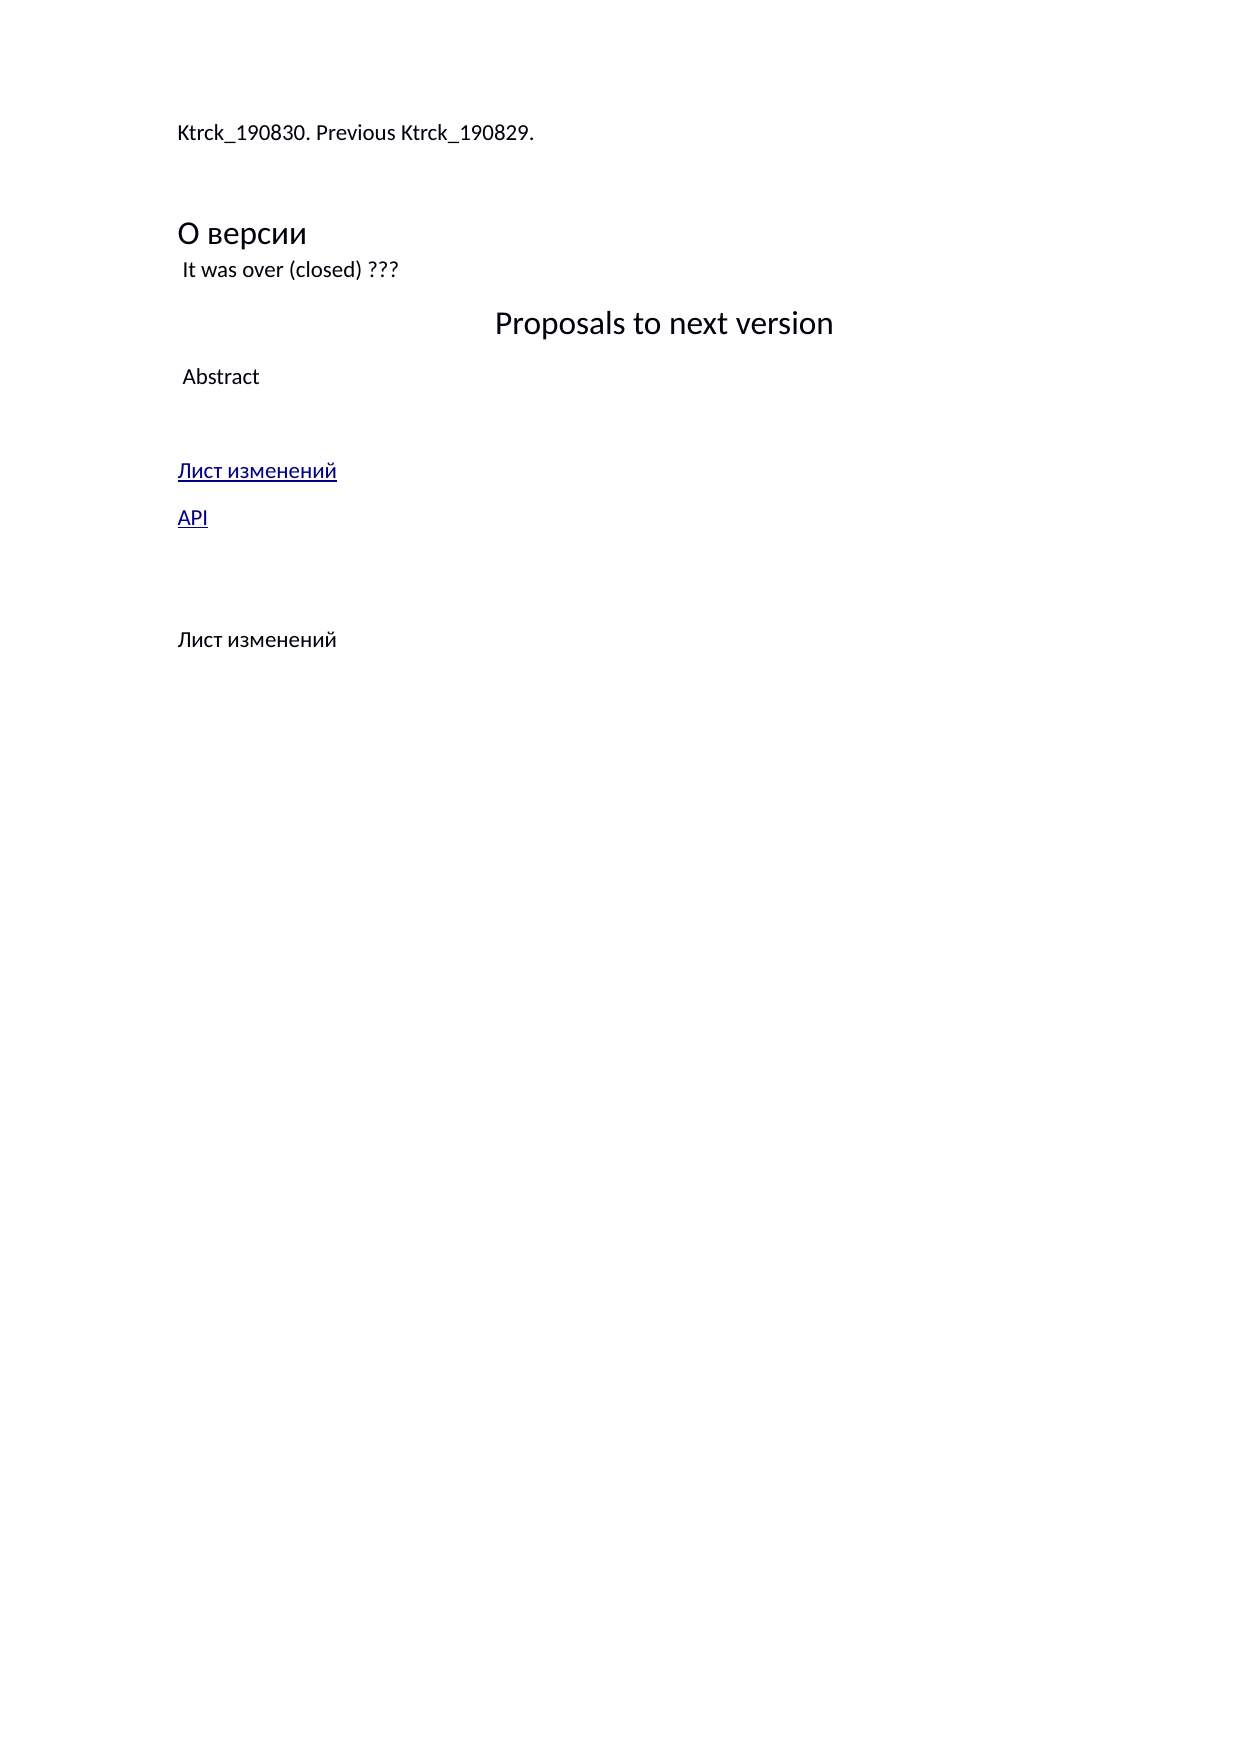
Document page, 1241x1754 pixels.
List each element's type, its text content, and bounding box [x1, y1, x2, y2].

text О версии It was over (closed) ??? [177, 212, 1152, 283]
text Abstract [177, 362, 1152, 390]
text Лист изменений [177, 456, 1152, 484]
text Лист изменений [177, 625, 1152, 653]
text Ktrck_190830. Previous Ktrck_190829. [177, 118, 1152, 146]
text API [177, 503, 1152, 531]
text Proposals to next version [177, 302, 1152, 342]
